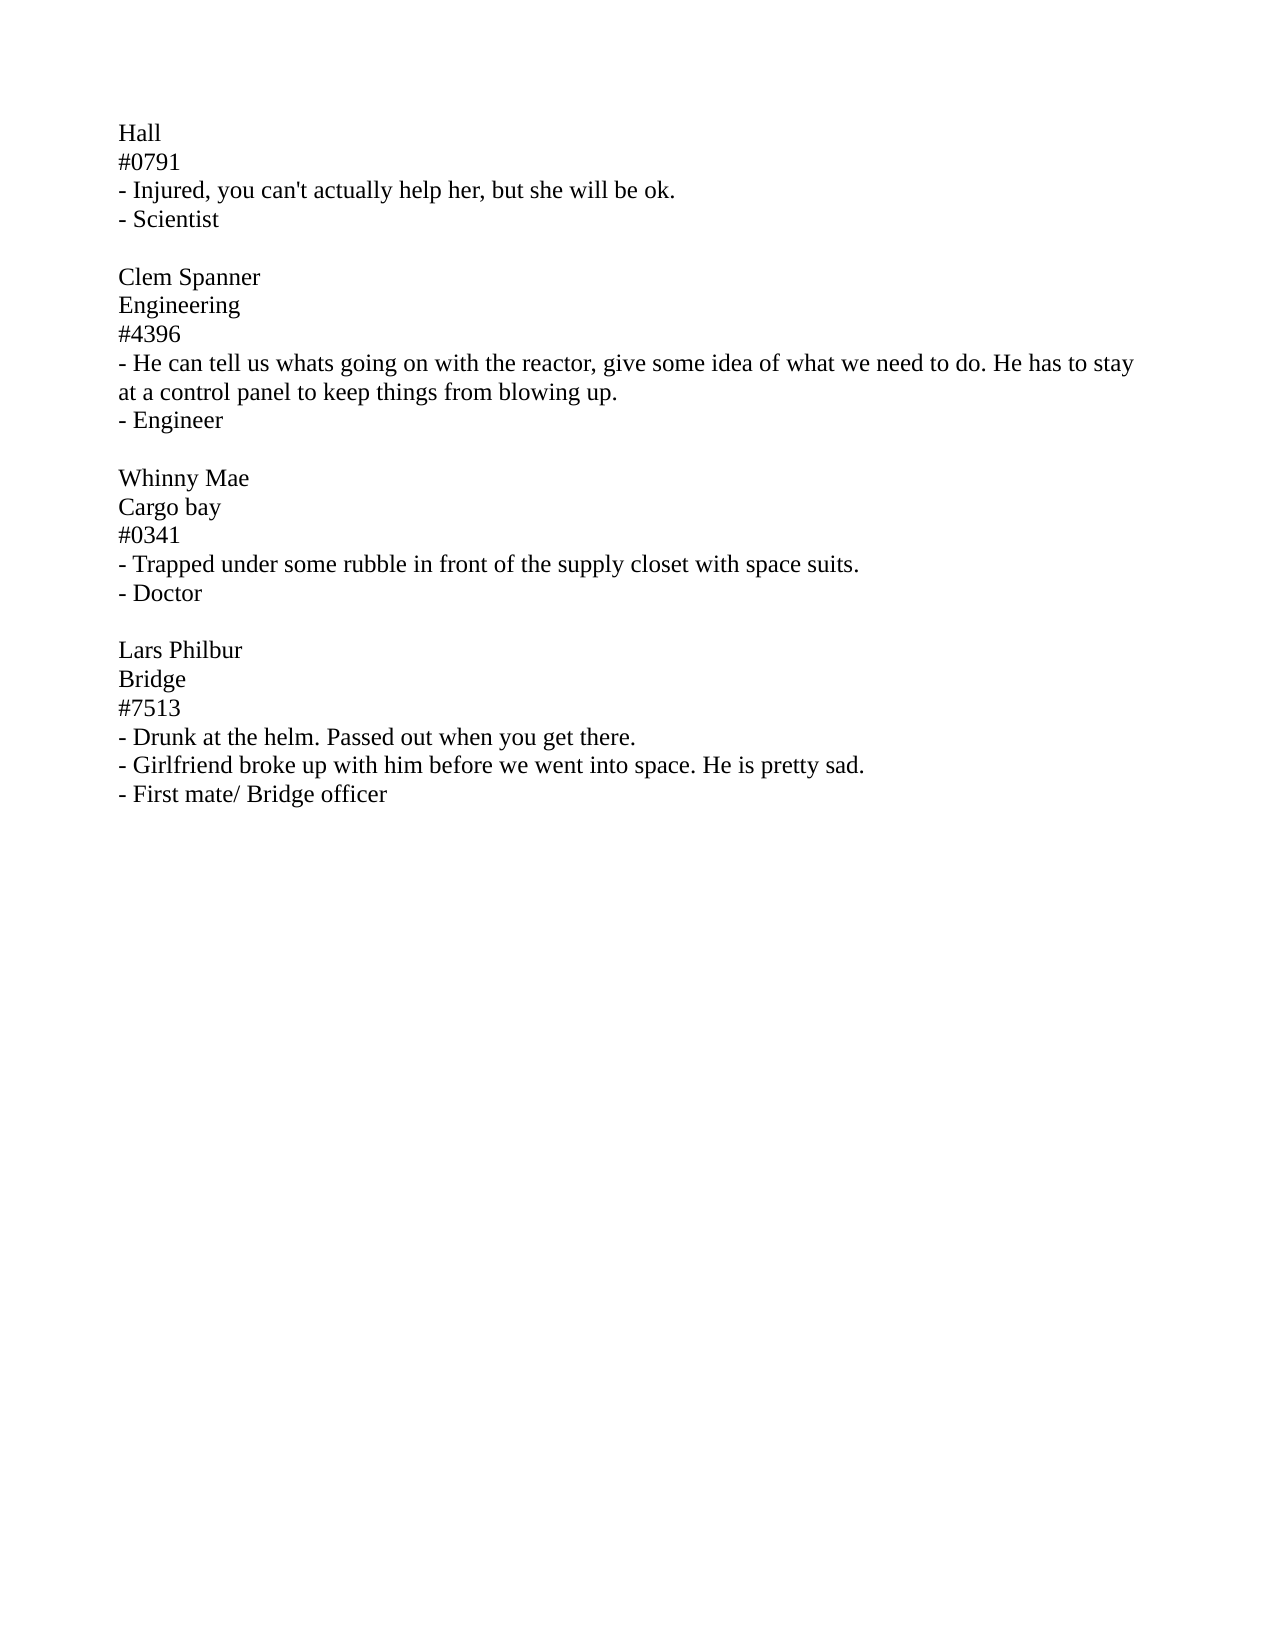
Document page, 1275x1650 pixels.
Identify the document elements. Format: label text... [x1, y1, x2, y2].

text - He can tell us whats going on with the reactor, give some idea of what we need to do. He has to stay at a control panel to keep things from blowing up. [118, 348, 1157, 406]
text Hall [118, 118, 1157, 147]
text #7513 [118, 693, 1157, 722]
text Clem Spanner [118, 262, 1157, 291]
text #0341 [118, 521, 1157, 549]
text - Scientist [118, 204, 1157, 233]
text Cargo bay [118, 492, 1157, 521]
text Lars Philbur [118, 636, 1157, 664]
text #4396 [118, 319, 1157, 348]
text - Injured, you can't actually help her, but she will be ok. [118, 176, 1157, 204]
text - Drunk at the helm. Passed out when you get there. [118, 722, 1157, 751]
text - Girlfriend broke up with him before we went into space. He is pretty sad. [118, 751, 1157, 779]
text #0791 [118, 147, 1157, 176]
text - First mate/ Bridge officer [118, 779, 1157, 808]
text Whinny Mae [118, 463, 1157, 492]
text - Doctor [118, 578, 1157, 607]
text Engineering [118, 291, 1157, 319]
text - Trapped under some rubble in front of the supply closet with space suits. [118, 549, 1157, 578]
text - Engineer [118, 406, 1157, 434]
text Bridge [118, 664, 1157, 693]
